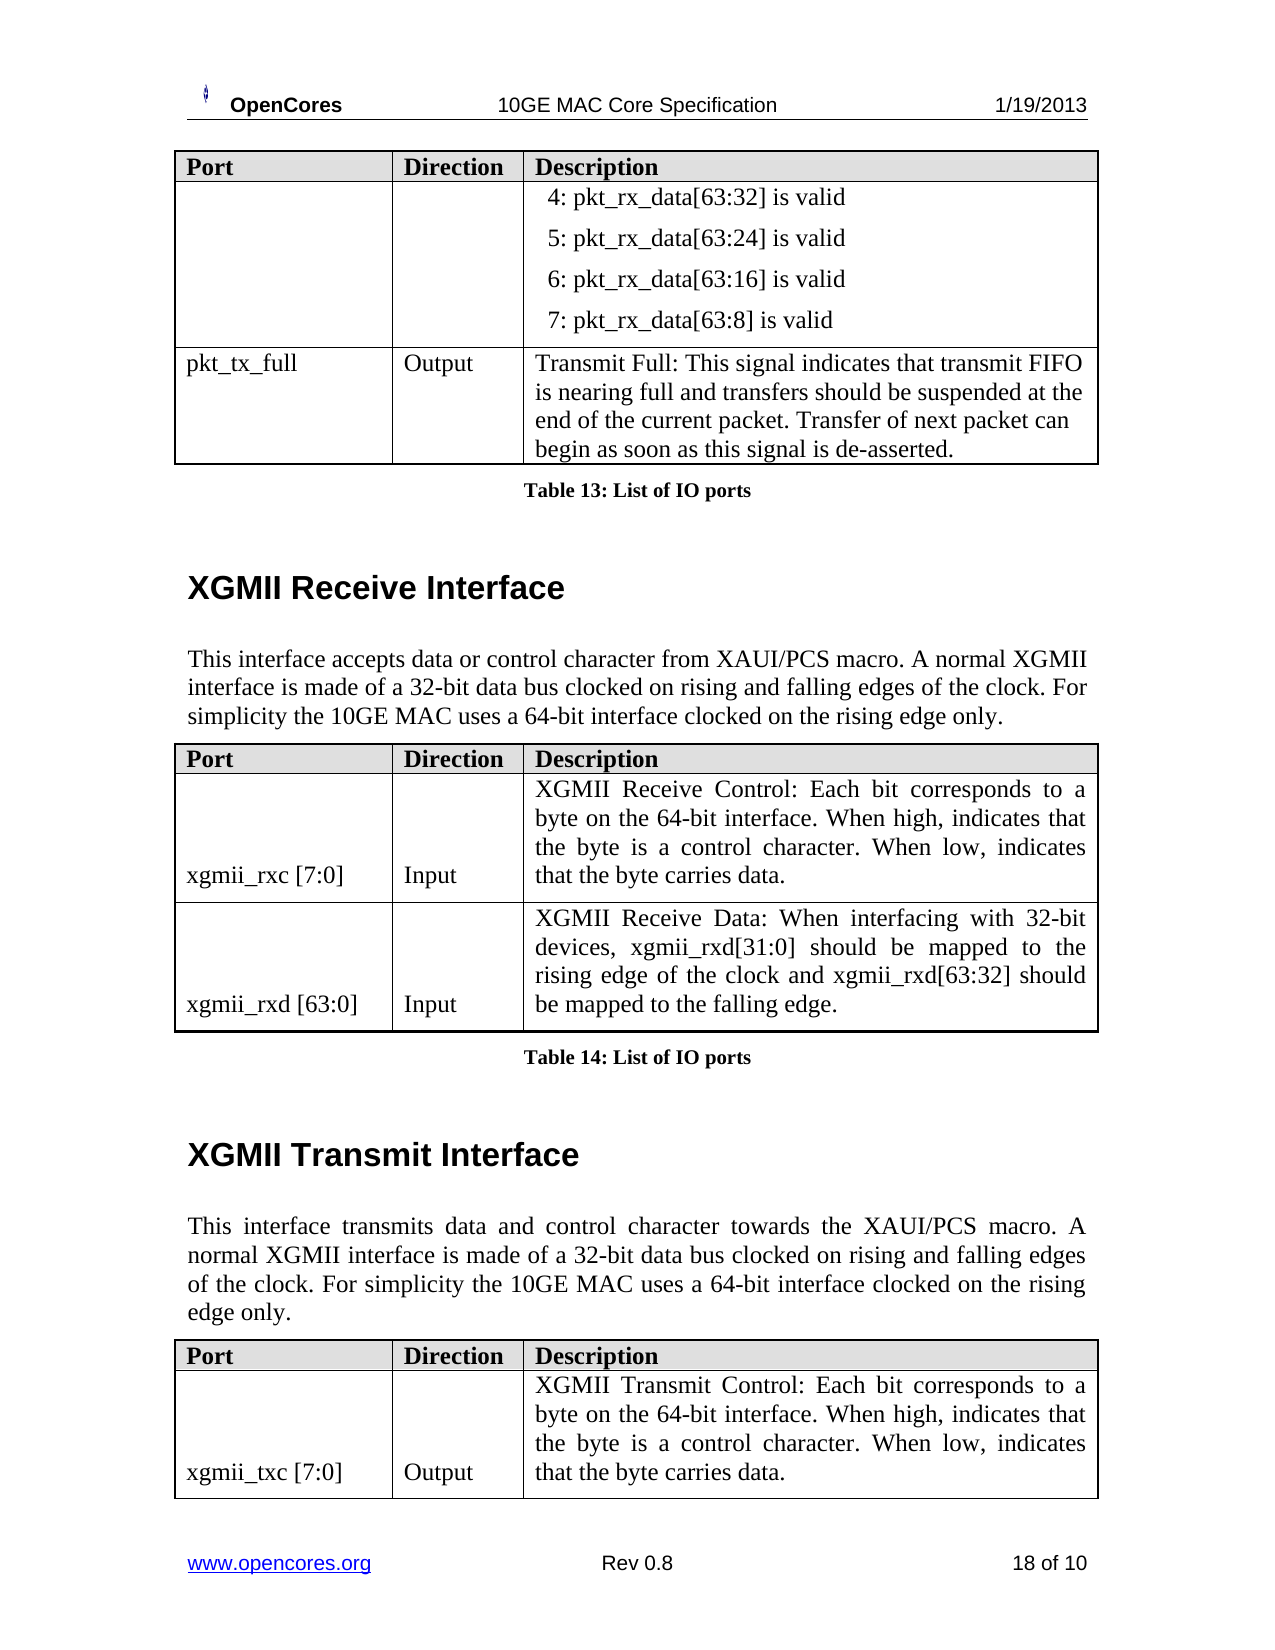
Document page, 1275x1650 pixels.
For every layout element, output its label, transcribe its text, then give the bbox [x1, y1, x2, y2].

table_cell pkt_tx_full [176, 348, 392, 463]
table_cell Input [393, 774, 523, 902]
table_header Port [176, 745, 392, 773]
table_cell XGMII Receive Data: When interfacing with 32-bit devices, xgmii_rxd[31:0] should be mapped to the rising edge of the clock and xgmii_rxd[63:32] should be mapped to the falling edge. [524, 903, 1097, 1030]
text Table 14: List of IO ports [187, 1045, 1088, 1069]
table_cell Output [393, 348, 523, 463]
table_header Description [524, 1341, 1097, 1369]
table_cell 4: pkt_rx_data[63:32] is valid 5: pkt_rx_data[63:24] is valid 6: pkt_rx_data[63:16] is valid 7: pkt_rx_data[63:8] is valid [524, 182, 1097, 347]
table_header Port [176, 152, 392, 181]
table_header Description [524, 152, 1097, 181]
table_cell [176, 182, 392, 347]
table_cell xgmii_txc [7:0] [176, 1371, 392, 1498]
table_header Direction [393, 152, 523, 181]
table_header Description [524, 745, 1097, 773]
table_cell XGMII Receive Control: Each bit corresponds to a byte on the 64-bit interface. When high, indicates that the byte is a control character. When low, indicates that the byte carries data. [524, 774, 1097, 902]
table_cell [393, 182, 523, 347]
subtitle XGMII Transmit Interface [187, 1135, 1088, 1174]
table_cell Input [393, 903, 523, 1030]
table_cell xgmii_rxd [63:0] [176, 903, 392, 1030]
subtitle XGMII Receive Interface [187, 568, 1088, 606]
table_cell Transmit Full: This signal indicates that transmit FIFO is nearing full and transfers should be suspended at the end of the current packet. Transfer of next packet can begin as soon as this signal is de-asserted. [524, 348, 1097, 463]
table_header Direction [393, 745, 523, 773]
table_header Direction [393, 1341, 523, 1369]
text Table 13: List of IO ports [187, 477, 1088, 502]
table_header Port [176, 1341, 392, 1369]
table_cell xgmii_rxc [7:0] [176, 774, 392, 902]
text This interface transmits data and control character towards the XAUI/PCS macro. A normal XGMII interface is made of a 32-bit data bus clocked on rising and falling edges of the clock. For simplicity the 10GE MAC uses a 64-bit interface clocked on the rising edge only. [187, 1211, 1088, 1326]
table_cell Output [393, 1371, 523, 1498]
text This interface accepts data or control character from XAUI/PCS macro. A normal XGMII interface is made of a 32-bit data bus clocked on rising and falling edges of the clock. For simplicity the 10GE MAC uses a 64-bit interface clocked on the rising edge only. [187, 644, 1088, 730]
table_cell XGMII Transmit Control: Each bit corresponds to a byte on the 64-bit interface. When high, indicates that the byte is a control character. When low, indicates that the byte carries data. [524, 1371, 1097, 1498]
